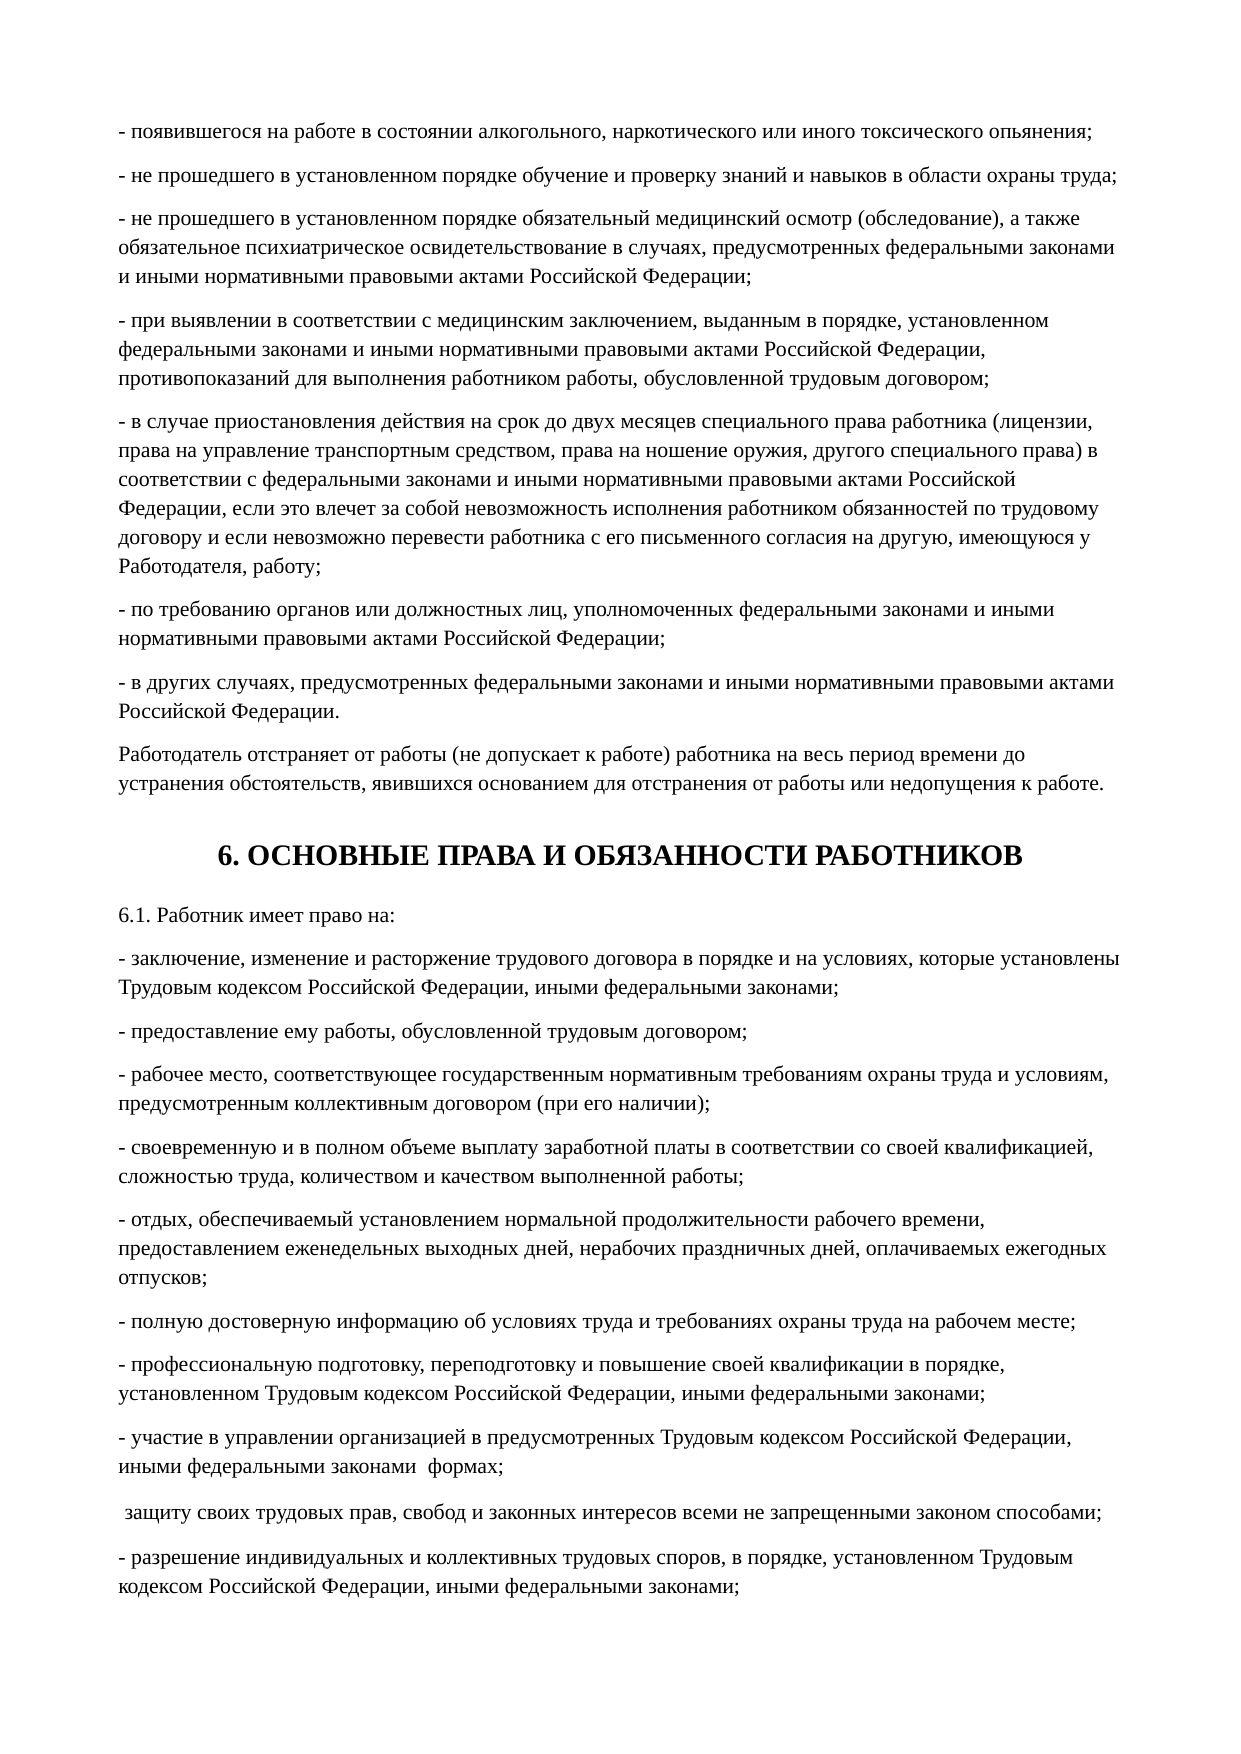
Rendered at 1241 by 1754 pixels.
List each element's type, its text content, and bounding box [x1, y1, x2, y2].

text Работодатель отстраняет от работы (не допускает к работе) работника на весь период времени до устранения обстоятельств, явившихся основанием для отстранения от работы или недопущения к работе. [118, 741, 1122, 796]
text - отдых, обеспечиваемый установлением нормальной продолжительности рабочего времени, предоставлением еженедельных выходных дней, нерабочих праздничных дней, оплачиваемых ежегодных отпусков; [118, 1206, 1122, 1289]
text - участие в управлении организацией в предусмотренных Трудовым кодексом Российской Федерации, иными федеральными законами формах; [118, 1424, 1122, 1478]
text - профессиональную подготовку, переподготовку и повышение своей квалификации в порядке, установленном Трудовым кодексом Российской Федерации, иными федеральными законами; [118, 1351, 1122, 1406]
text - предоставление ему работы, обусловленной трудовым договором; [118, 1018, 1122, 1043]
text - рабочее место, соответствующее государственным нормативным требованиям охраны труда и условиям, предусмотренным коллективным договором (при его наличии); [118, 1061, 1122, 1116]
text - разрешение индивидуальных и коллективных трудовых споров, в порядке, установленном Трудовым кодексом Российской Федерации, иными федеральными законами; [118, 1544, 1122, 1598]
text - не прошедшего в установленном порядке обучение и проверку знаний и навыков в области охраны труда; [118, 162, 1122, 187]
text - при выявлении в соответствии с медицинским заключением, выданным в порядке, установленном федеральными законами и иными нормативными правовыми актами Российской Федерации, противопоказаний для выполнения работником работы, обусловленной трудовым договором; [118, 307, 1122, 390]
text - появившегося на работе в состоянии алкогольного, наркотического или иного токсического опьянения; [118, 118, 1122, 143]
text - заключение, изменение и расторжение трудового договора в порядке и на условиях, которые установлены Трудовым кодексом Российской Федерации, иными федеральными законами; [118, 945, 1122, 999]
text - не прошедшего в установленном порядке обязательный медицинский осмотр (обследование), а также обязательное психиатрическое освидетельствование в случаях, предусмотренных федеральными законами и иными нормативными правовыми актами Российской Федерации; [118, 205, 1122, 288]
subtitle 6. ОСНОВНЫЕ ПРАВА И ОБЯЗАННОСТИ РАБОТНИКОВ [118, 837, 1122, 872]
text защиту своих трудовых прав, свобод и законных интересов всеми не запрещенными законом способами; [118, 1496, 1122, 1525]
text - в случае приостановления действия на срок до двух месяцев специального права работника (лицензии, права на управление транспортным средством, права на ношение оружия, другого специального права) в соответствии с федеральными законами и иными нормативными правовыми актами Российской Федерации, если это влечет за собой невозможность исполнения работником обязанностей по трудовому договору и если невозможно перевести работника с его письменного согласия на другую, имеющуюся у Работодателя, работу; [118, 408, 1122, 578]
text - полную достоверную информацию об условиях труда и требованиях охраны труда на рабочем месте; [118, 1308, 1122, 1333]
text - по требованию органов или должностных лиц, уполномоченных федеральными законами и иными нормативными правовыми актами Российской Федерации; [118, 596, 1122, 651]
text 6.1. Работник имеет право на: [118, 902, 1122, 927]
text - в других случаях, предусмотренных федеральными законами и иными нормативными правовыми актами Российской Федерации. [118, 669, 1122, 723]
text - своевременную и в полном объеме выплату заработной платы в соответствии со своей квалификацией, сложностью труда, количеством и качеством выполненной работы; [118, 1134, 1122, 1188]
